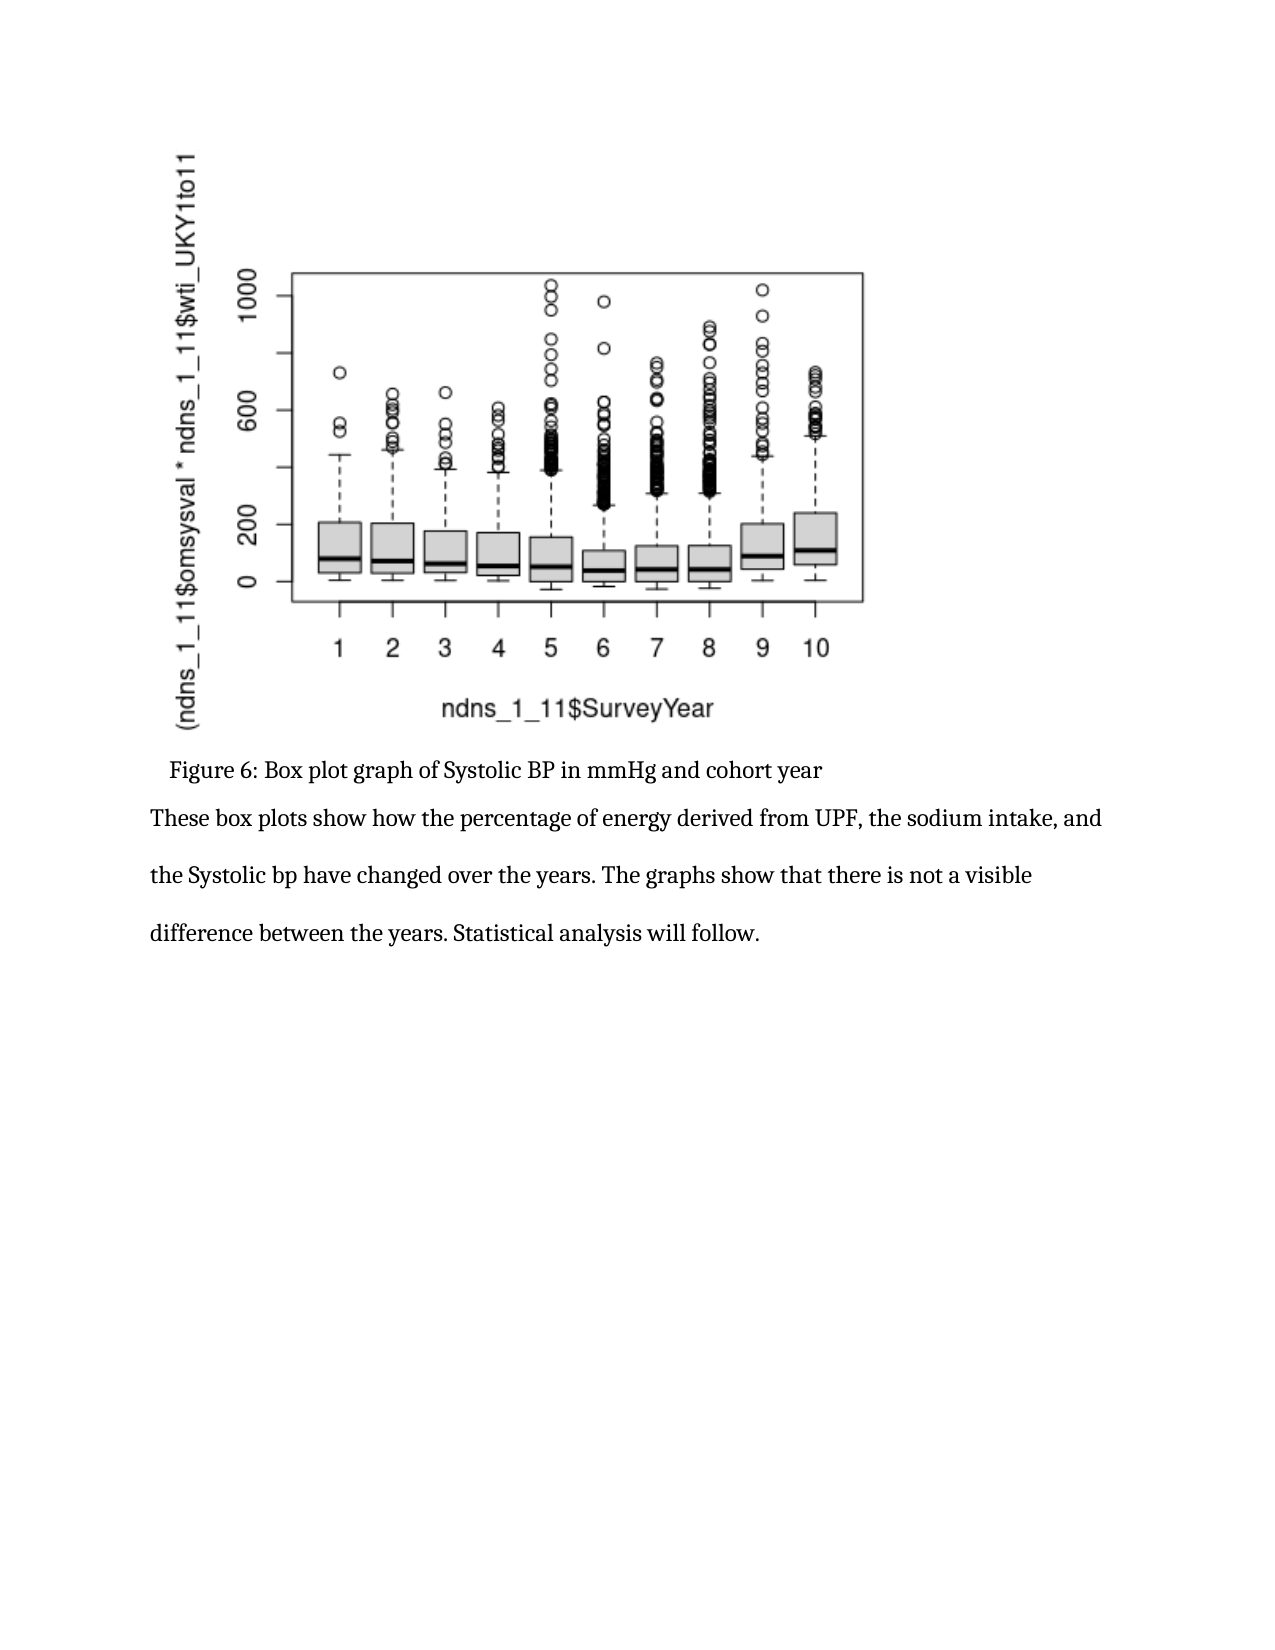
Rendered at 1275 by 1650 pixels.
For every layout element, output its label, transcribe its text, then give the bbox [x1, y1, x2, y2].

text These box plots show how the percentage of energy derived from UPF, the sodium intake, and the Systolic bp have changed over the years. The graphs show that there is not a visible difference between the years. Statistical analysis will follow. [150, 804, 1125, 948]
picture [168, 150, 927, 757]
text Figure 6: Box plot graph of Systolic BP in mmHg and cohort year [169, 757, 927, 785]
